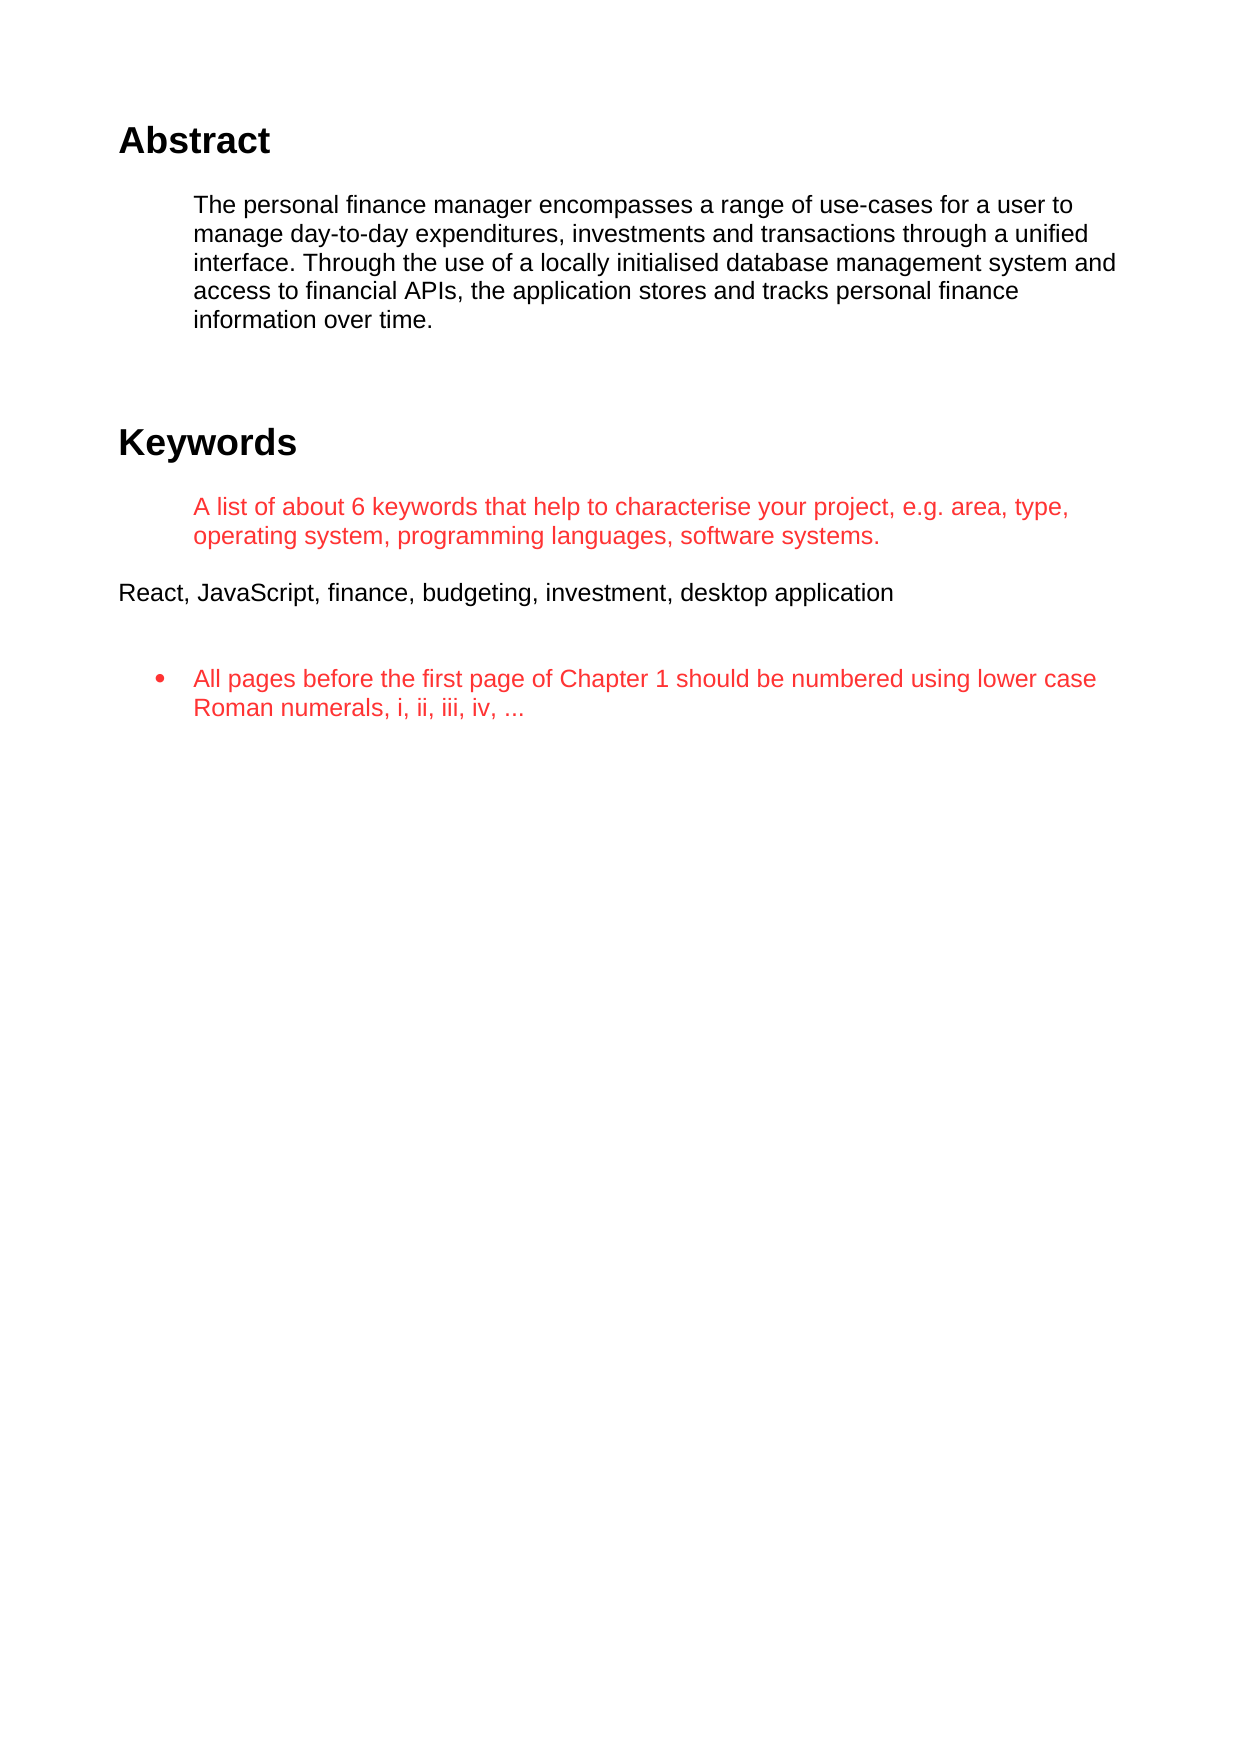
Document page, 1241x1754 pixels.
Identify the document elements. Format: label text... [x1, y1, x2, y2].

text Keywords [118, 420, 1122, 463]
text The personal finance manager encompasses a range of use-cases for a user to manage day-to-day expenditures, investments and transactions through a unified interface. Through the use of a locally initialised database management system and access to financial APIs, the application stores and tracks personal finance information over time. [193, 190, 1122, 334]
text A list of about 6 keywords that help to characterise your project, e.g. area, type, operating system, programming languages, software systems. [193, 492, 1122, 549]
list All pages before the first page of Chapter 1 should be numbered using lower case Roman numerals, i, ii, iii, iv, ... [156, 664, 1122, 722]
text Abstract [118, 118, 1122, 161]
text React, JavaScript, finance, budgeting, investment, desktop application [118, 578, 1122, 607]
